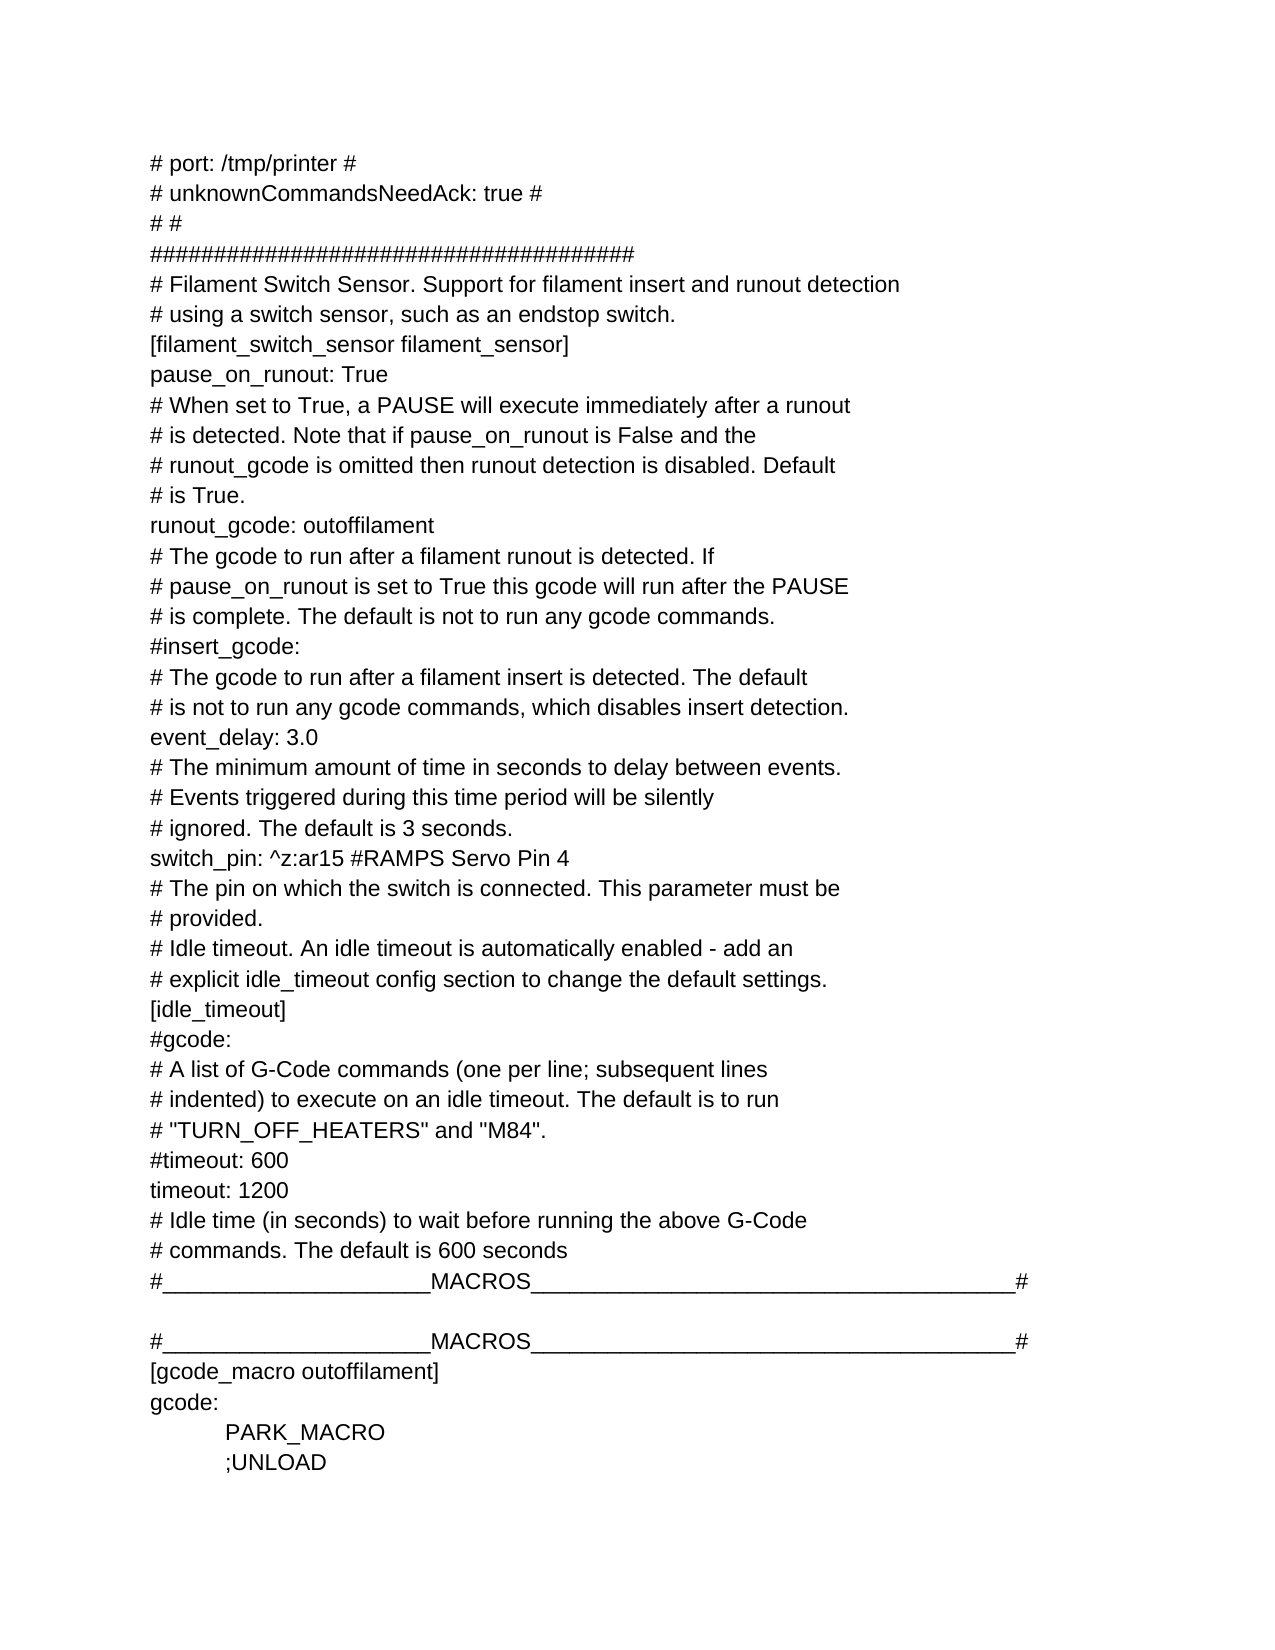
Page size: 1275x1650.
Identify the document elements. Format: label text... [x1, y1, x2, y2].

text ;UNLOAD [150, 1449, 1125, 1475]
text # Idle timeout. An idle timeout is automatically enabled - add an [150, 935, 1125, 962]
text # provided. [150, 905, 1125, 932]
text # using a switch sensor, such as an endstop switch. [150, 301, 1125, 327]
text # The minimum amount of time in seconds to delay between events. [150, 754, 1125, 781]
text # Idle time (in seconds) to wait before running the above G-Code [150, 1207, 1125, 1234]
text switch_pin: ^z:ar15 #RAMPS Servo Pin 4 [150, 845, 1125, 871]
text #_____________________MACROS______________________________________# [150, 1328, 1125, 1354]
text [gcode_macro outoffilament] [150, 1358, 1125, 1385]
text # A list of G-Code commands (one per line; subsequent lines [150, 1056, 1125, 1083]
text event_delay: 3.0 [150, 724, 1125, 750]
text #gcode: [150, 1026, 1125, 1052]
text runout_gcode: outoffilament [150, 512, 1125, 539]
text # The gcode to run after a filament runout is detected. If [150, 543, 1125, 569]
text # is True. [150, 482, 1125, 509]
text #timeout: 600 [150, 1147, 1125, 1173]
text # unknownCommandsNeedAck: true # [150, 180, 1125, 207]
text [idle_timeout] [150, 996, 1125, 1022]
text # Events triggered during this time period will be silently [150, 784, 1125, 811]
text # # [150, 210, 1125, 237]
text gcode: [150, 1388, 1125, 1415]
text # When set to True, a PAUSE will execute immediately after a runout [150, 392, 1125, 418]
text # is complete. The default is not to run any gcode commands. [150, 603, 1125, 629]
text # is detected. Note that if pause_on_runout is False and the [150, 422, 1125, 448]
text # "TURN_OFF_HEATERS" and "M84". [150, 1117, 1125, 1143]
text # explicit idle_timeout config section to change the default settings. [150, 966, 1125, 992]
text #insert_gcode: [150, 633, 1125, 660]
text # indented) to execute on an idle timeout. The default is to run [150, 1086, 1125, 1113]
text [filament_switch_sensor filament_sensor] [150, 331, 1125, 358]
text timeout: 1200 [150, 1177, 1125, 1203]
text # The pin on which the switch is connected. This parameter must be [150, 875, 1125, 901]
text # Filament Switch Sensor. Support for filament insert and runout detection [150, 271, 1125, 297]
text # pause_on_runout is set to True this gcode will run after the PAUSE [150, 573, 1125, 599]
text # The gcode to run after a filament insert is detected. The default [150, 663, 1125, 690]
text # commands. The default is 600 seconds [150, 1237, 1125, 1264]
text # is not to run any gcode commands, which disables insert detection. [150, 694, 1125, 720]
text # ignored. The default is 3 seconds. [150, 814, 1125, 841]
text # port: /tmp/printer # [150, 150, 1125, 176]
text ###################################### [150, 241, 1125, 267]
text pause_on_runout: True [150, 361, 1125, 388]
text # runout_gcode is omitted then runout detection is disabled. Default [150, 452, 1125, 478]
text #_____________________MACROS______________________________________# [150, 1268, 1125, 1294]
text PARK_MACRO [150, 1419, 1125, 1445]
